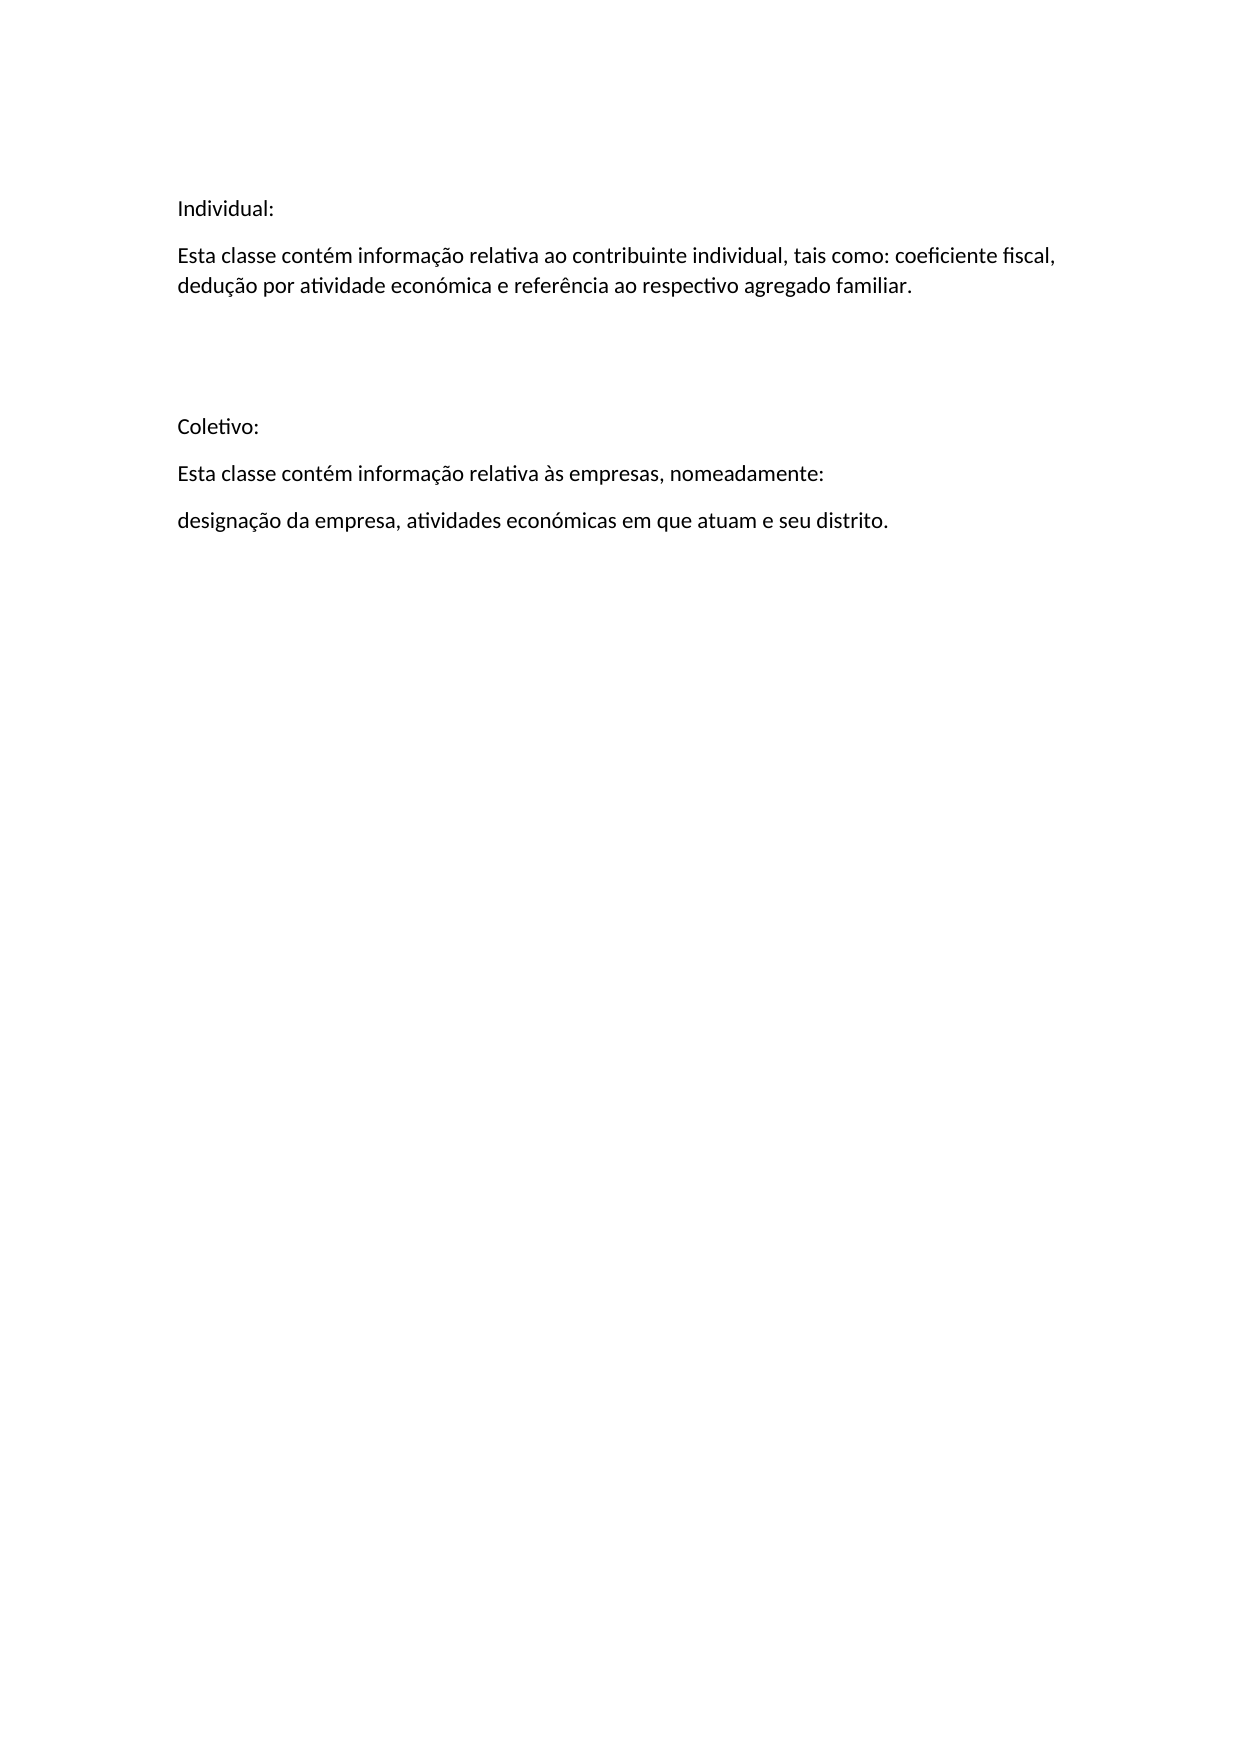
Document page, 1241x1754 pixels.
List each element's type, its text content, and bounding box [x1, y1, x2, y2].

text Esta classe contém informação relativa ao contribuinte individual, tais como: coeficiente fiscal, dedução por atividade económica e referência ao respectivo agregado familiar. [177, 241, 1063, 299]
text Esta classe contém informação relativa às empresas, nomeadamente: [177, 459, 1063, 487]
text designação da empresa, atividades económicas em que atuam e seu distrito. [177, 506, 1063, 534]
text Coletivo: [177, 412, 1063, 440]
text Individual: [177, 194, 1063, 222]
